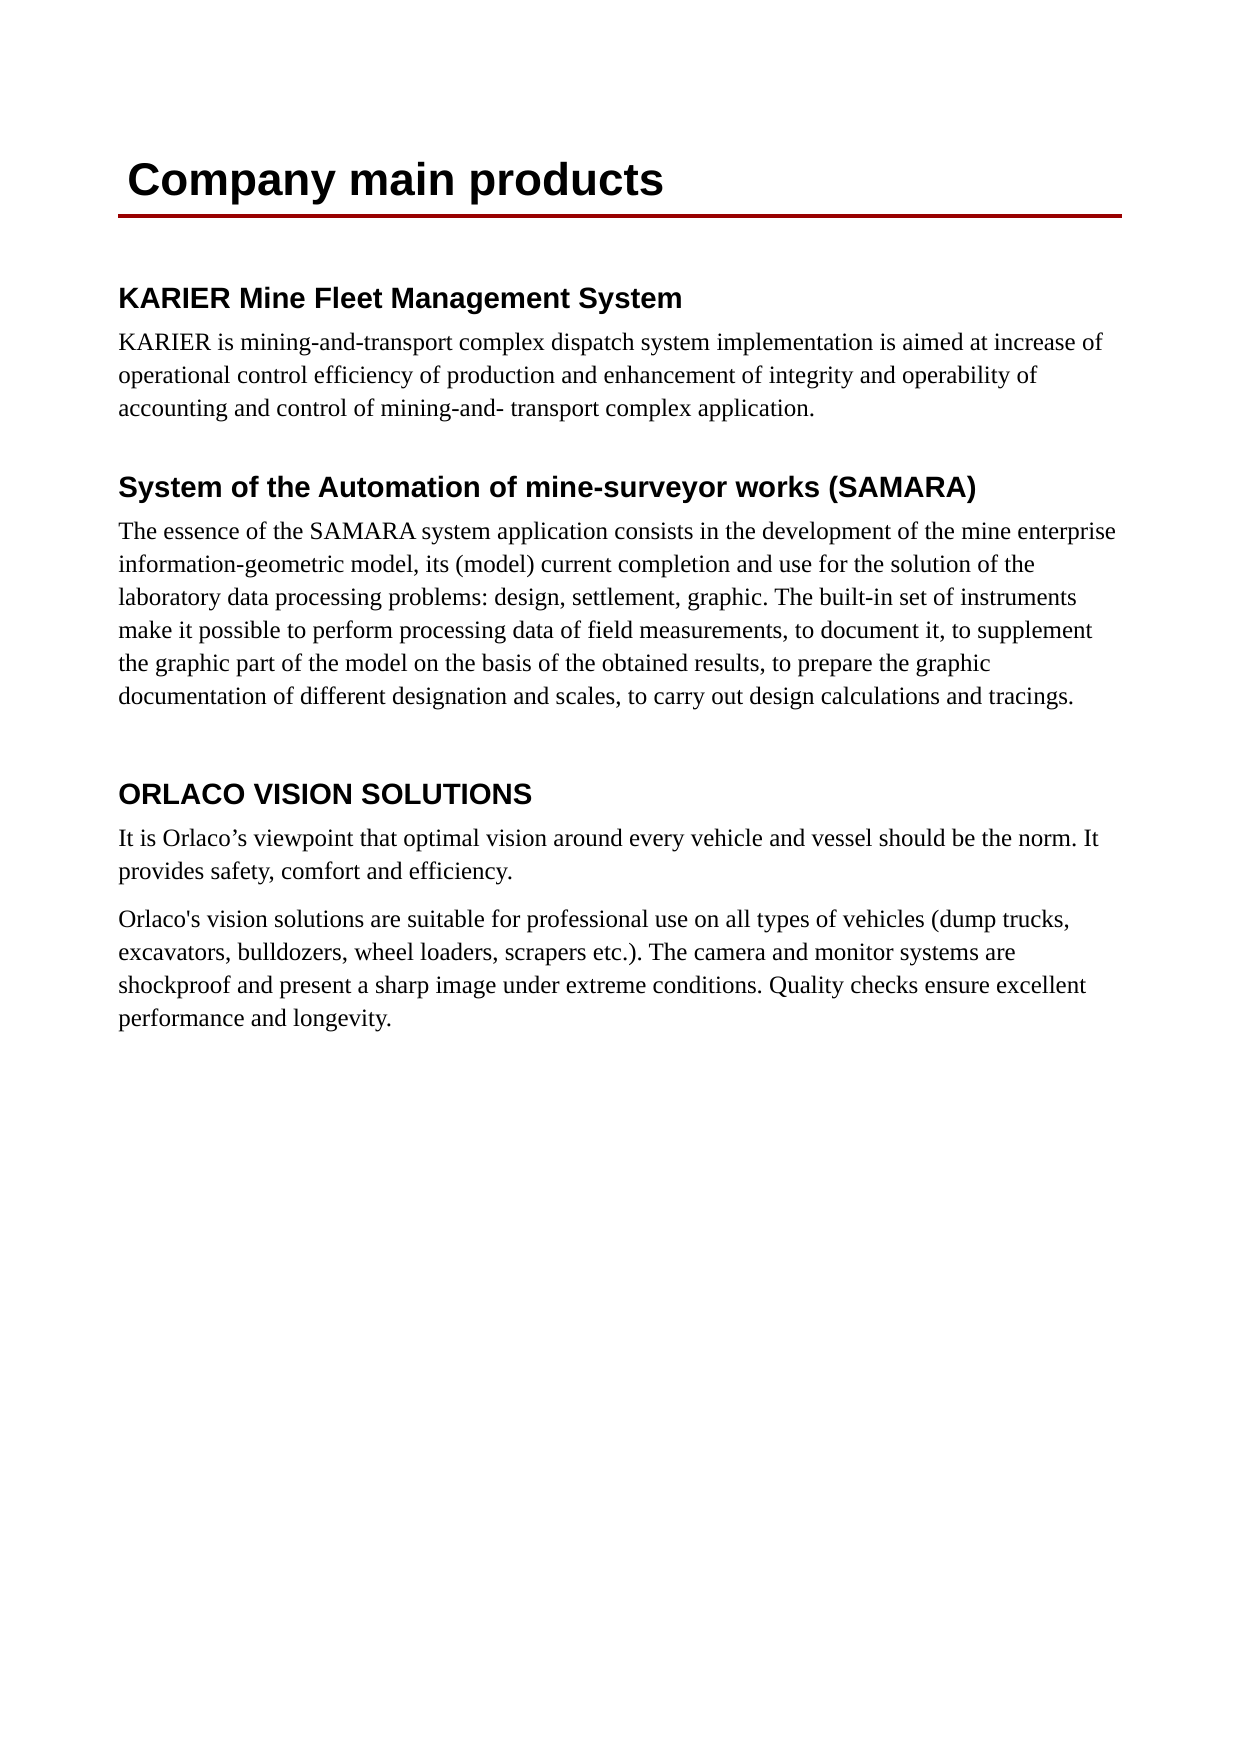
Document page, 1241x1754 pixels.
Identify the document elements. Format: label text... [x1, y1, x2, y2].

subtitle Company main products [118, 143, 1122, 214]
text It is Orlaco’s viewpoint that optimal vision around every vehicle and vessel should be the norm. It provides safety, comfort and efficiency. [118, 823, 1122, 885]
text KARIER is mining-and-transport complex dispatch system implementation is aimed at increase of operational control efficiency of production and enhancement of integrity and operability of accounting and control of mining-and- transport complex application. [118, 327, 1122, 422]
text Orlaco's vision solutions are suitable for professional use on all types of vehicles (dump trucks, excavators, bulldozers, wheel loaders, scrapers etc.). The camera and monitor systems are shockproof and present a sharp image under extreme conditions. Quality checks ensure excellent performance and longevity. [118, 904, 1122, 1031]
subtitle System of the Automation of mine-surveyor works (SAMARA) [118, 469, 1122, 503]
text The essence of the SAMARA system application consists in the development of the mine enterprise information-geometric model, its (model) current completion and use for the solution of the laboratory data processing problems: design, settlement, graphic. The built-in set of instruments make it possible to perform processing data of field measurements, to document it, to supplement the graphic part of the model on the basis of the obtained results, to prepare the graphic documentation of different designation and scales, to carry out design calculations and tracings. [118, 516, 1122, 709]
subtitle KARIER Mine Fleet Management System [118, 281, 1122, 314]
subtitle ORLACO VISION SOLUTIONS [118, 777, 1122, 811]
